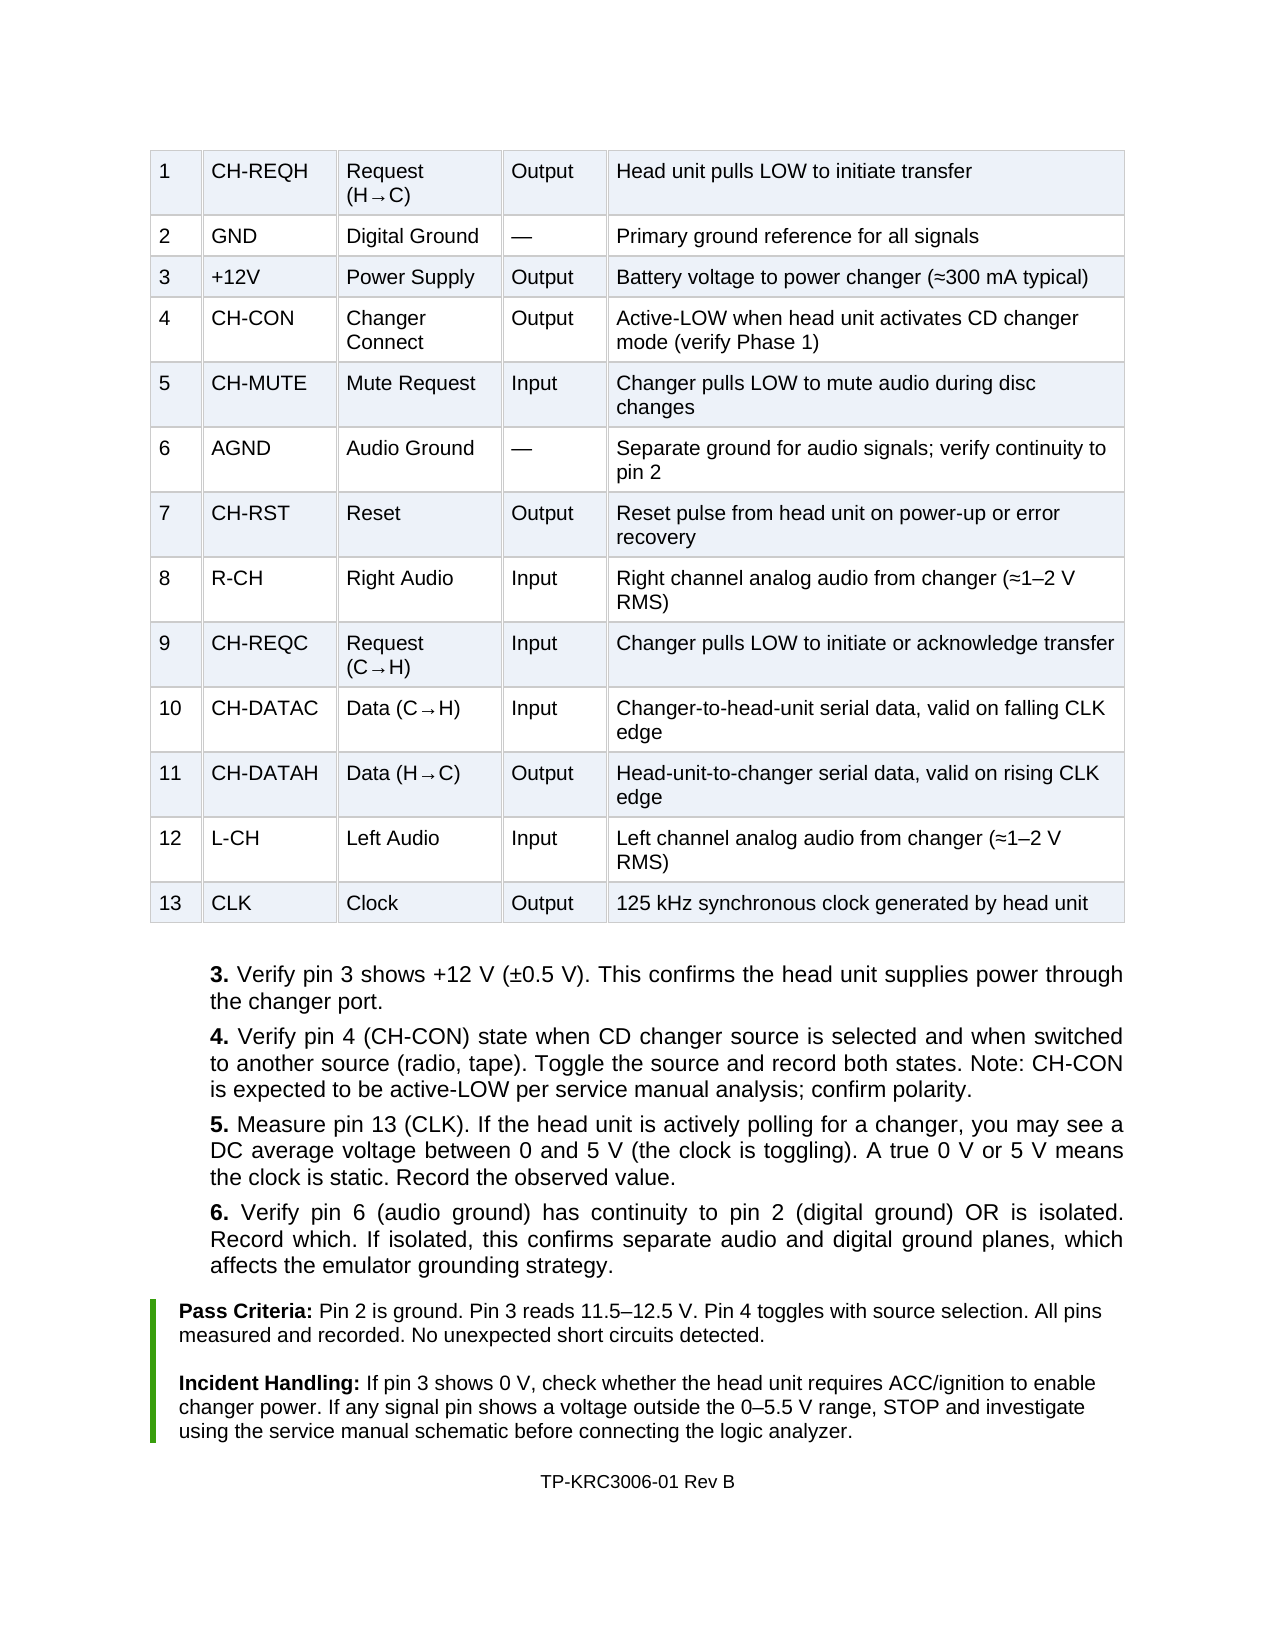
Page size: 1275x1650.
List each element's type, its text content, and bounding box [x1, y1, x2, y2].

table_cell — [504, 428, 606, 491]
text Pass Criteria: Pin 2 is ground. Pin 3 reads 11.5–12.5 V. Pin 4 toggles with source selection. All pins measured and recorded. No unexpected short circuits detected. [156, 1299, 1125, 1347]
table_cell Output [504, 298, 606, 361]
table_cell Clock [339, 883, 501, 922]
table_cell Changer pulls LOW to mute audio during disc changes [609, 363, 1124, 426]
table_cell CH-DATAH [204, 753, 336, 816]
table_cell Input [504, 558, 606, 621]
table_cell — [504, 216, 606, 255]
table_cell CH-CON [204, 298, 336, 361]
table_cell Audio Ground [339, 428, 501, 491]
table_cell CH-REQH [204, 151, 336, 214]
table_cell Changer-to-head-unit serial data, valid on falling CLK edge [609, 688, 1124, 751]
table_cell Output [504, 151, 606, 214]
table_cell L-CH [204, 818, 336, 881]
table_cell Head unit pulls LOW to initiate transfer [609, 151, 1124, 214]
table_cell Right channel analog audio from changer (≈1–2 V RMS) [609, 558, 1124, 621]
table_cell Reset [339, 493, 501, 556]
table_cell 9 [151, 623, 201, 686]
table_cell Output [504, 753, 606, 816]
text 6. Verify pin 6 (audio ground) has continuity to pin 2 (digital ground) OR is isolated. Record which. If isolated, this confirms separate audio and digital ground planes, which affects the emulator grounding strategy. [210, 1199, 1125, 1278]
table_cell 8 [151, 558, 201, 621]
table_cell CH-RST [204, 493, 336, 556]
table_cell 1 [151, 151, 201, 214]
table_cell Digital Ground [339, 216, 501, 255]
table_cell CH-MUTE [204, 363, 336, 426]
table_cell Input [504, 623, 606, 686]
table_cell AGND [204, 428, 336, 491]
table_cell R-CH [204, 558, 336, 621]
table_cell Separate ground for audio signals; verify continuity to pin 2 [609, 428, 1124, 491]
table_cell Input [504, 363, 606, 426]
table_cell 3 [151, 257, 201, 296]
table_cell Request (C→H) [339, 623, 501, 686]
table_cell Changer Connect [339, 298, 501, 361]
table_cell 11 [151, 753, 201, 816]
table_cell Left channel analog audio from changer (≈1–2 V RMS) [609, 818, 1124, 881]
table_cell CH-DATAC [204, 688, 336, 751]
text 5. Measure pin 13 (CLK). If the head unit is actively polling for a changer, you may see a DC average voltage between 0 and 5 V (the clock is toggling). A true 0 V or 5 V means the clock is static. Record the observed value. [210, 1111, 1125, 1190]
table_cell Changer pulls LOW to initiate or acknowledge transfer [609, 623, 1124, 686]
table_cell GND [204, 216, 336, 255]
table_cell 7 [151, 493, 201, 556]
table_cell 13 [151, 883, 201, 922]
table_cell Output [504, 883, 606, 922]
table_cell 6 [151, 428, 201, 491]
table_cell Data (C→H) [339, 688, 501, 751]
table_cell Output [504, 493, 606, 556]
table_cell CLK [204, 883, 336, 922]
table_cell Head-unit-to-changer serial data, valid on rising CLK edge [609, 753, 1124, 816]
text Incident Handling: If pin 3 shows 0 V, check whether the head unit requires ACC/ignition to enable changer power. If any signal pin shows a voltage outside the 0–5.5 V range, STOP and investigate using the service manual schematic before connecting the logic analyzer. [156, 1371, 1125, 1443]
table_cell Power Supply [339, 257, 501, 296]
table_cell 10 [151, 688, 201, 751]
table_cell Mute Request [339, 363, 501, 426]
table_cell 4 [151, 298, 201, 361]
table_cell 125 kHz synchronous clock generated by head unit [609, 883, 1124, 922]
table_cell Request (H→C) [339, 151, 501, 214]
text 4. Verify pin 4 (CH-CON) state when CD changer source is selected and when switched to another source (radio, tape). Toggle the source and record both states. Note: CH-CON is expected to be active-LOW per service manual analysis; confirm polarity. [210, 1023, 1125, 1102]
table_cell Battery voltage to power changer (≈300 mA typical) [609, 257, 1124, 296]
table_cell Data (H→C) [339, 753, 501, 816]
table_cell Reset pulse from head unit on power-up or error recovery [609, 493, 1124, 556]
table_cell Input [504, 688, 606, 751]
table_cell 5 [151, 363, 201, 426]
table_cell CH-REQC [204, 623, 336, 686]
table_cell Right Audio [339, 558, 501, 621]
table_cell +12V [204, 257, 336, 296]
table_cell Active-LOW when head unit activates CD changer mode (verify Phase 1) [609, 298, 1124, 361]
text 3. Verify pin 3 shows +12 V (±0.5 V). This confirms the head unit supplies power through the changer port. [210, 961, 1125, 1014]
table_cell 2 [151, 216, 201, 255]
table_cell Output [504, 257, 606, 296]
table_cell Input [504, 818, 606, 881]
table_cell Left Audio [339, 818, 501, 881]
table_cell 12 [151, 818, 201, 881]
table_cell Primary ground reference for all signals [609, 216, 1124, 255]
